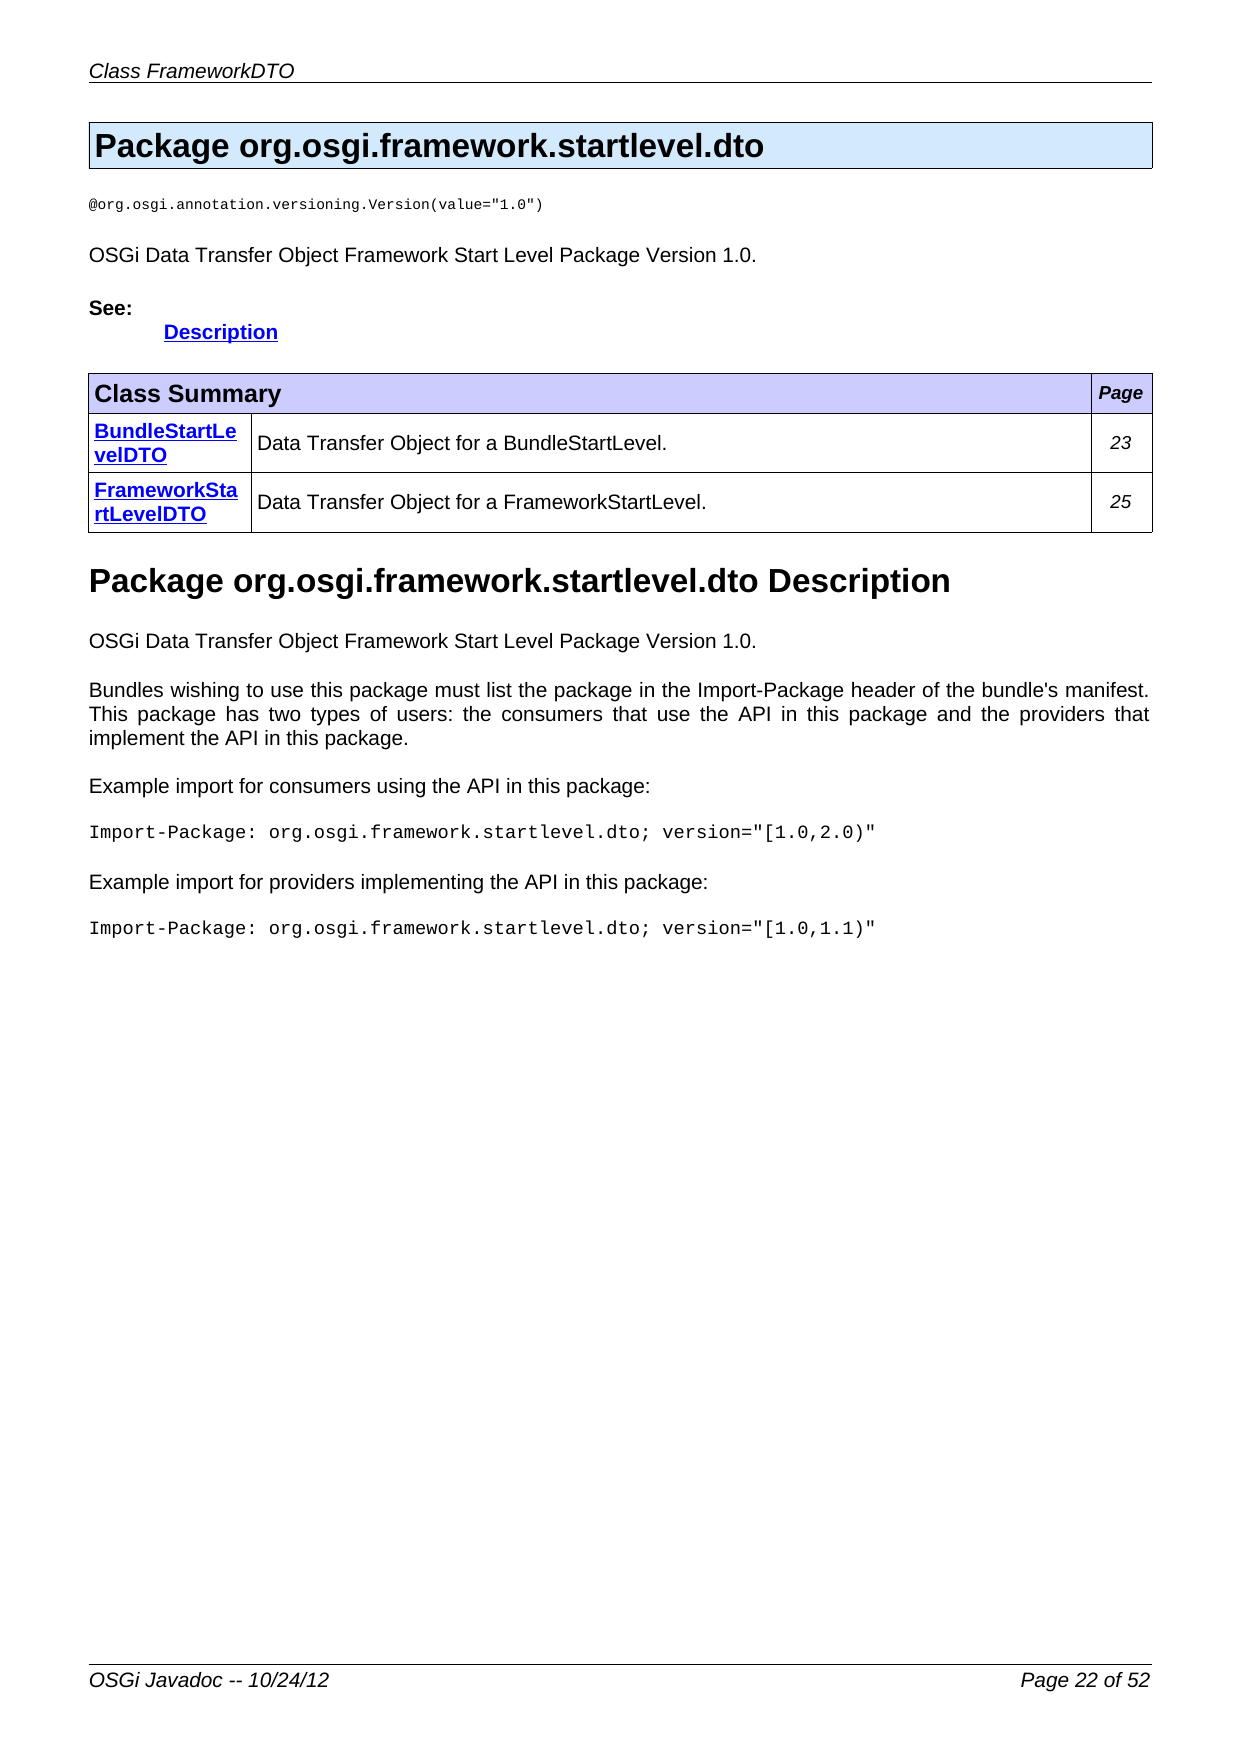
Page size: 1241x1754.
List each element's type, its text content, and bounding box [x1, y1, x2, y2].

table_cell Data Transfer Object for a BundleStartLevel. [252, 414, 1091, 472]
text Example import for consumers using the API in this package: [88, 774, 1152, 798]
text See: [88, 296, 1152, 320]
text Example import for providers implementing the API in this package: [88, 869, 1152, 893]
text Bundles wishing to use this package must list the package in the Import-Package header of the bundle's manifest. This package has two types of users: the consumers that use the API in this package and the providers that implement the API in this package. [88, 677, 1152, 749]
table_header Class Summary [89, 374, 1091, 413]
text OSGi Data Transfer Object Framework Start Level Package Version 1.0. [88, 628, 1152, 652]
table_cell FrameworkStartLevelDTO [89, 473, 251, 532]
subtitle Package org.osgi.framework.startlevel.dto [90, 123, 1152, 168]
text Description [163, 320, 1152, 344]
table_header Page [1092, 374, 1152, 413]
text OSGi Data Transfer Object Framework Start Level Package Version 1.0. [88, 243, 1152, 267]
table_cell Data Transfer Object for a FrameworkStartLevel. [252, 473, 1091, 532]
text Import-Package: org.osgi.framework.startlevel.dto; version="[1.0,1.1)" [88, 918, 1152, 940]
table_cell 25 [1092, 473, 1152, 532]
table_cell 23 [1092, 414, 1152, 472]
text Import-Package: org.osgi.framework.startlevel.dto; version="[1.0,2.0)" [88, 823, 1152, 844]
table_cell BundleStartLevelDTO [89, 414, 251, 472]
text @org.osgi.annotation.versioning.Version(value="1.0") [88, 197, 1152, 213]
text Package org.osgi.framework.startlevel.dto Description [88, 561, 1152, 599]
